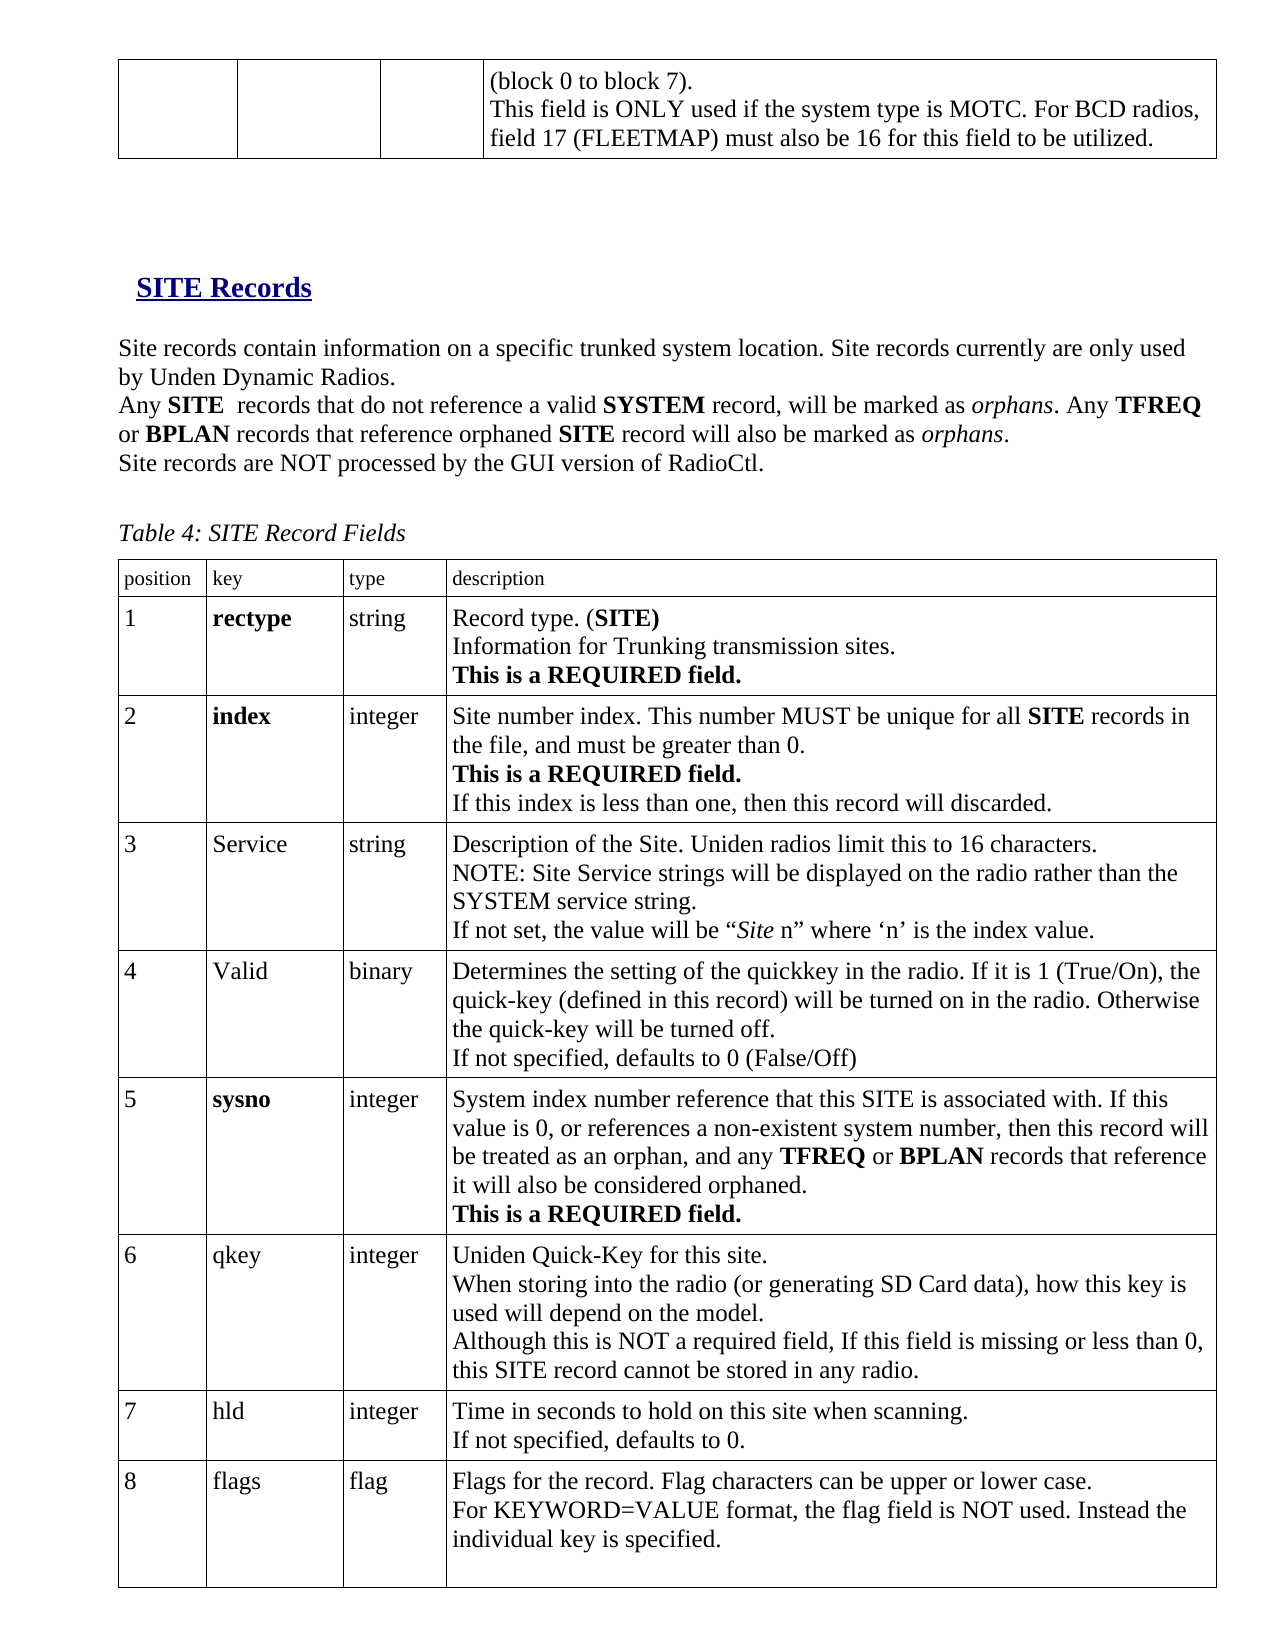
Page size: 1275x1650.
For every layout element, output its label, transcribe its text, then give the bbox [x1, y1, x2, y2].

table_cell index [207, 696, 343, 822]
table_cell string [344, 823, 446, 950]
table_cell Description of the Site. Uniden radios limit this to 16 characters. NOTE: Site Service strings will be displayed on the radio rather than the SYSTEM service string. If not set, the value will be “Site n” where ‘n’ is the index value. [447, 823, 1216, 950]
table_cell binary [344, 951, 446, 1077]
table_cell integer [344, 696, 446, 822]
table_header type [344, 560, 446, 596]
table_cell Service [207, 823, 343, 950]
table_cell Flags for the record. Flag characters can be upper or lower case. For KEYWORD=VALUE format, the flag field is NOT used. Instead the individual key is specified. [447, 1461, 1216, 1587]
table_cell qkey [207, 1235, 343, 1390]
table_cell rectype [207, 597, 343, 695]
table_cell [119, 60, 237, 158]
table_cell 7 [119, 1391, 206, 1460]
table_header key [207, 560, 343, 596]
table_cell 6 [119, 1235, 206, 1390]
table_cell Uniden Quick-Key for this site. When storing into the radio (or generating SD Card data), how this key is used will depend on the model. Although this is NOT a required field, If this field is missing or less than 0, this SITE record cannot be stored in any radio. [447, 1235, 1216, 1390]
table_cell System index number reference that this SITE is associated with. If this value is 0, or references a non-existent system number, then this record will be treated as an orphan, and any TFREQ or BPLAN records that reference it will also be considered orphaned. This is a REQUIRED field. [447, 1078, 1216, 1233]
text Site records are NOT processed by the GUI version of RadioCtl. [118, 448, 1216, 477]
table_cell Determines the setting of the quickkey in the radio. If it is 1 (True/On), the quick-key (defined in this record) will be turned on in the radio. Otherwise the quick-key will be turned off. If not specified, defaults to 0 (False/Off) [447, 951, 1216, 1077]
table_cell Record type. (SITE) Information for Trunking transmission sites. This is a REQUIRED field. [447, 597, 1216, 695]
table_cell Time in seconds to hold on this site when scanning. If not specified, defaults to 0. [447, 1391, 1216, 1460]
table_cell Site number index. This number MUST be unique for all SITE records in the file, and must be greater than 0. This is a REQUIRED field. If this index is less than one, then this record will discarded. [447, 696, 1216, 822]
subtitle SITE Records [136, 270, 1216, 304]
table_cell integer [344, 1235, 446, 1390]
table_header description [447, 560, 1216, 596]
table_cell sysno [207, 1078, 343, 1233]
table_cell integer [344, 1391, 446, 1460]
table_cell 5 [119, 1078, 206, 1233]
table_cell 2 [119, 696, 206, 822]
table_cell integer [344, 1078, 446, 1233]
table_cell 3 [119, 823, 206, 950]
table_cell 4 [119, 951, 206, 1077]
table_cell [381, 60, 483, 158]
table_cell (block 0 to block 7). This field is ONLY used if the system type is MOTC. For BCD radios, field 17 (FLEETMAP) must also be 16 for this field to be utilized. [484, 60, 1216, 158]
table_cell flags [207, 1461, 343, 1587]
table_cell hld [207, 1391, 343, 1460]
table_cell 8 [119, 1461, 206, 1587]
table_cell flag [344, 1461, 446, 1587]
table_cell 1 [119, 597, 206, 695]
text Any SITE records that do not reference a valid SYSTEM record, will be marked as orphans. Any TFREQ or BPLAN records that reference orphaned SITE record will also be marked as orphans. [118, 391, 1216, 448]
table_cell string [344, 597, 446, 695]
text Site records contain information on a specific trunked system location. Site records currently are only used by Unden Dynamic Radios. [118, 333, 1216, 391]
text Table 4: SITE Record Fields [118, 518, 1216, 547]
table_cell Valid [207, 951, 343, 1077]
table_cell [238, 60, 380, 158]
table_header position [119, 560, 206, 596]
